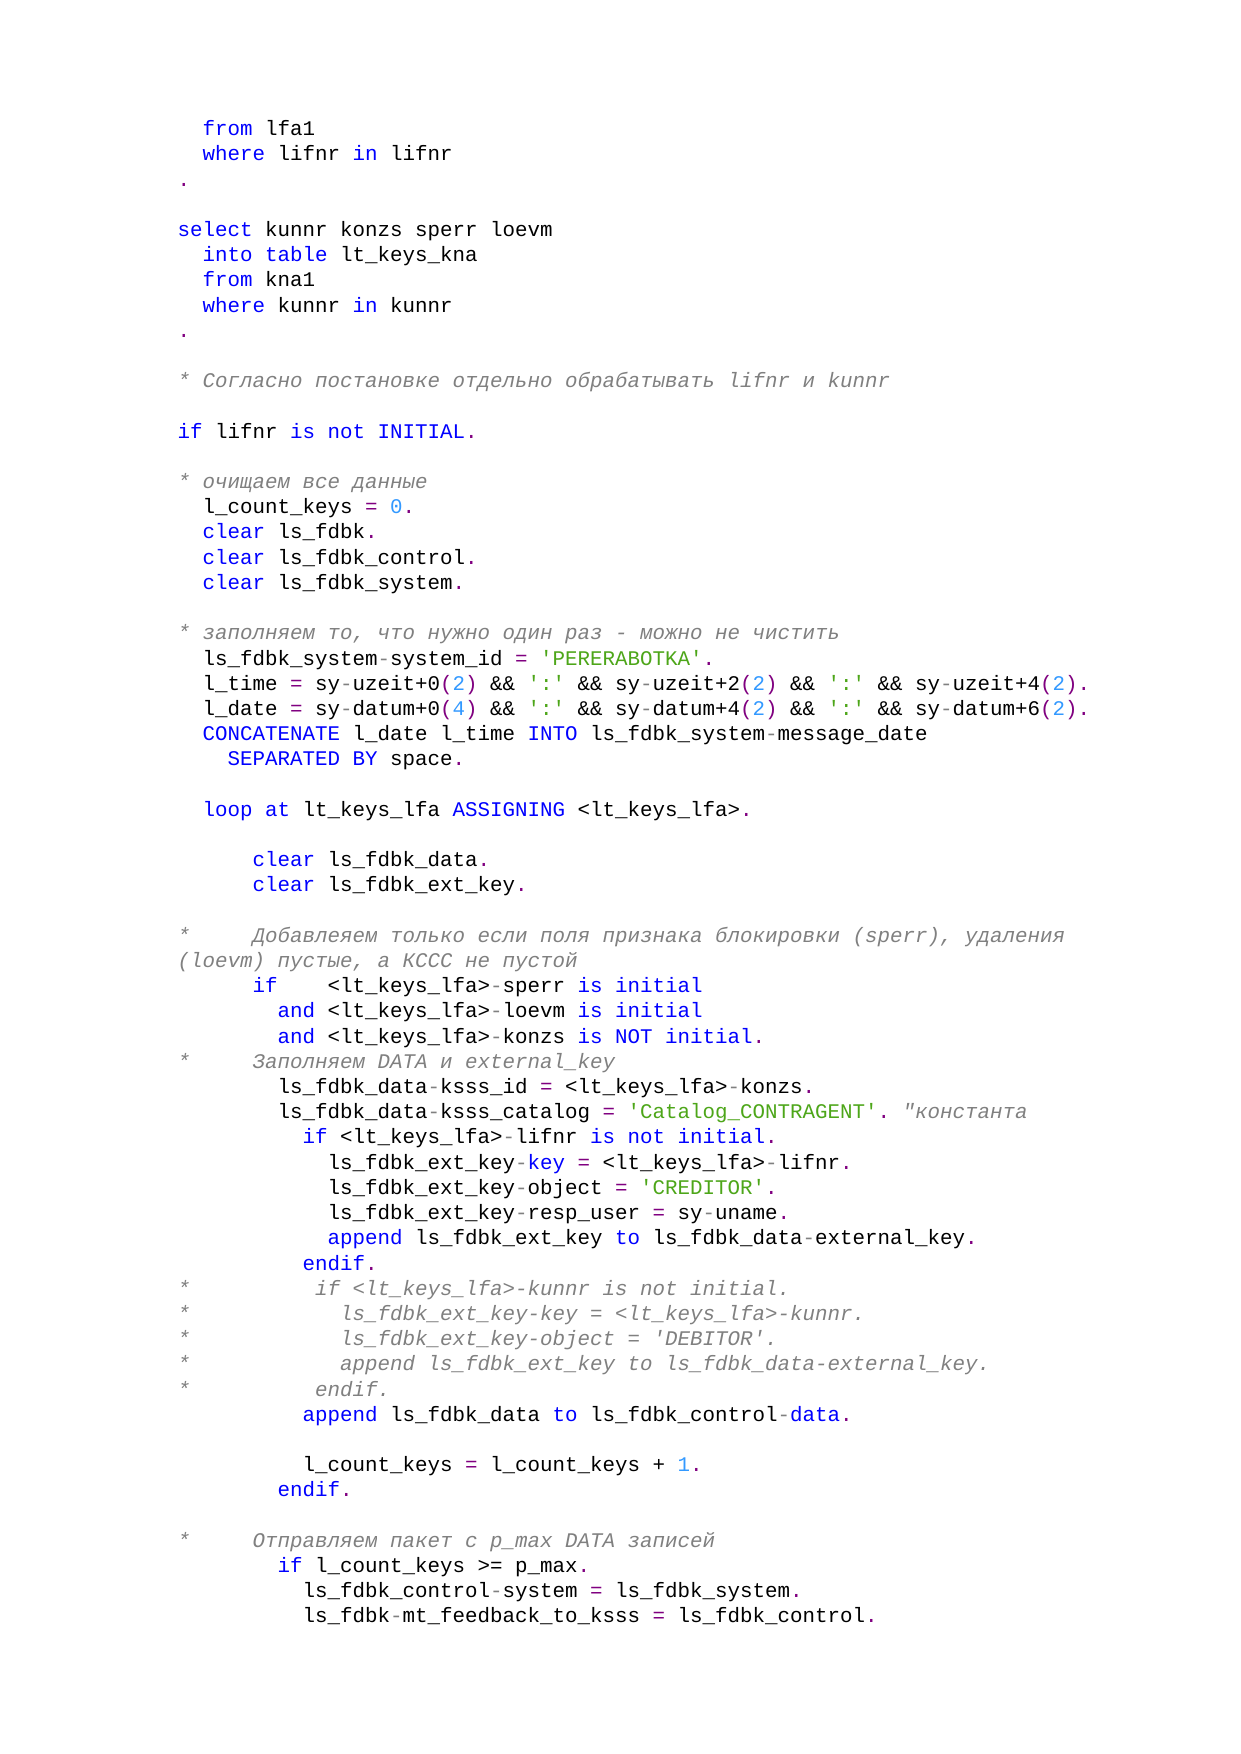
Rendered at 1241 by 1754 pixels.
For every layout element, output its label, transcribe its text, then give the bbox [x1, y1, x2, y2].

text from lfa1 where lifnr in lifnr . select kunnr konzs sperr loevm into table lt_keys_kna from kna1 where kunnr in kunnr . * Согласно постановке отдельно обрабатывать lifnr и kunnr if lifnr is not INITIAL. * очищаем все данные l_count_keys = 0. clear ls_fdbk. clear ls_fdbk_control. clear ls_fdbk_system. * заполняем то, что нужно один раз - можно не чистить ls_fdbk_system-system_id = 'PERERABOTKA'. l_time = sy-uzeit+0(2) && ':' && sy-uzeit+2(2) && ':' && sy-uzeit+4(2). l_date = sy-datum+0(4) && ':' && sy-datum+4(2) && ':' && sy-datum+6(2). CONCATENATE l_date l_time INTO ls_fdbk_system-message_date SEPARATED BY space. loop at lt_keys_lfa ASSIGNING <lt_keys_lfa>. clear ls_fdbk_data. clear ls_fdbk_ext_key. * Добавлеяем только если поля признака блокировки (sperr), удаления (loevm) пустые, а КССС не пустой if <lt_keys_lfa>-sperr is initial and <lt_keys_lfa>-loevm is initial and <lt_keys_lfa>-konzs is NOT initial. * Заполняем DATA и external_key ls_fdbk_data-ksss_id = <lt_keys_lfa>-konzs. ls_fdbk_data-ksss_catalog = 'Catalog_CONTRAGENT'. "константа if <lt_keys_lfa>-lifnr is not initial. ls_fdbk_ext_key-key = <lt_keys_lfa>-lifnr. ls_fdbk_ext_key-object = 'CREDITOR'. ls_fdbk_ext_key-resp_user = sy-uname. append ls_fdbk_ext_key to ls_fdbk_data-external_key. endif. * if <lt_keys_lfa>-kunnr is not initial. * ls_fdbk_ext_key-key = <lt_keys_lfa>-kunnr. * ls_fdbk_ext_key-object = 'DEBITOR'. * append ls_fdbk_ext_key to ls_fdbk_data-external_key. * endif. append ls_fdbk_data to ls_fdbk_control-data. l_count_keys = l_count_keys + 1. endif. * Отправляем пакет с p_max DATA записей if l_count_keys >= p_max. ls_fdbk_control-system = ls_fdbk_system. ls_fdbk-mt_feedback_to_ksss = ls_fdbk_control. [177, 118, 1152, 1629]
